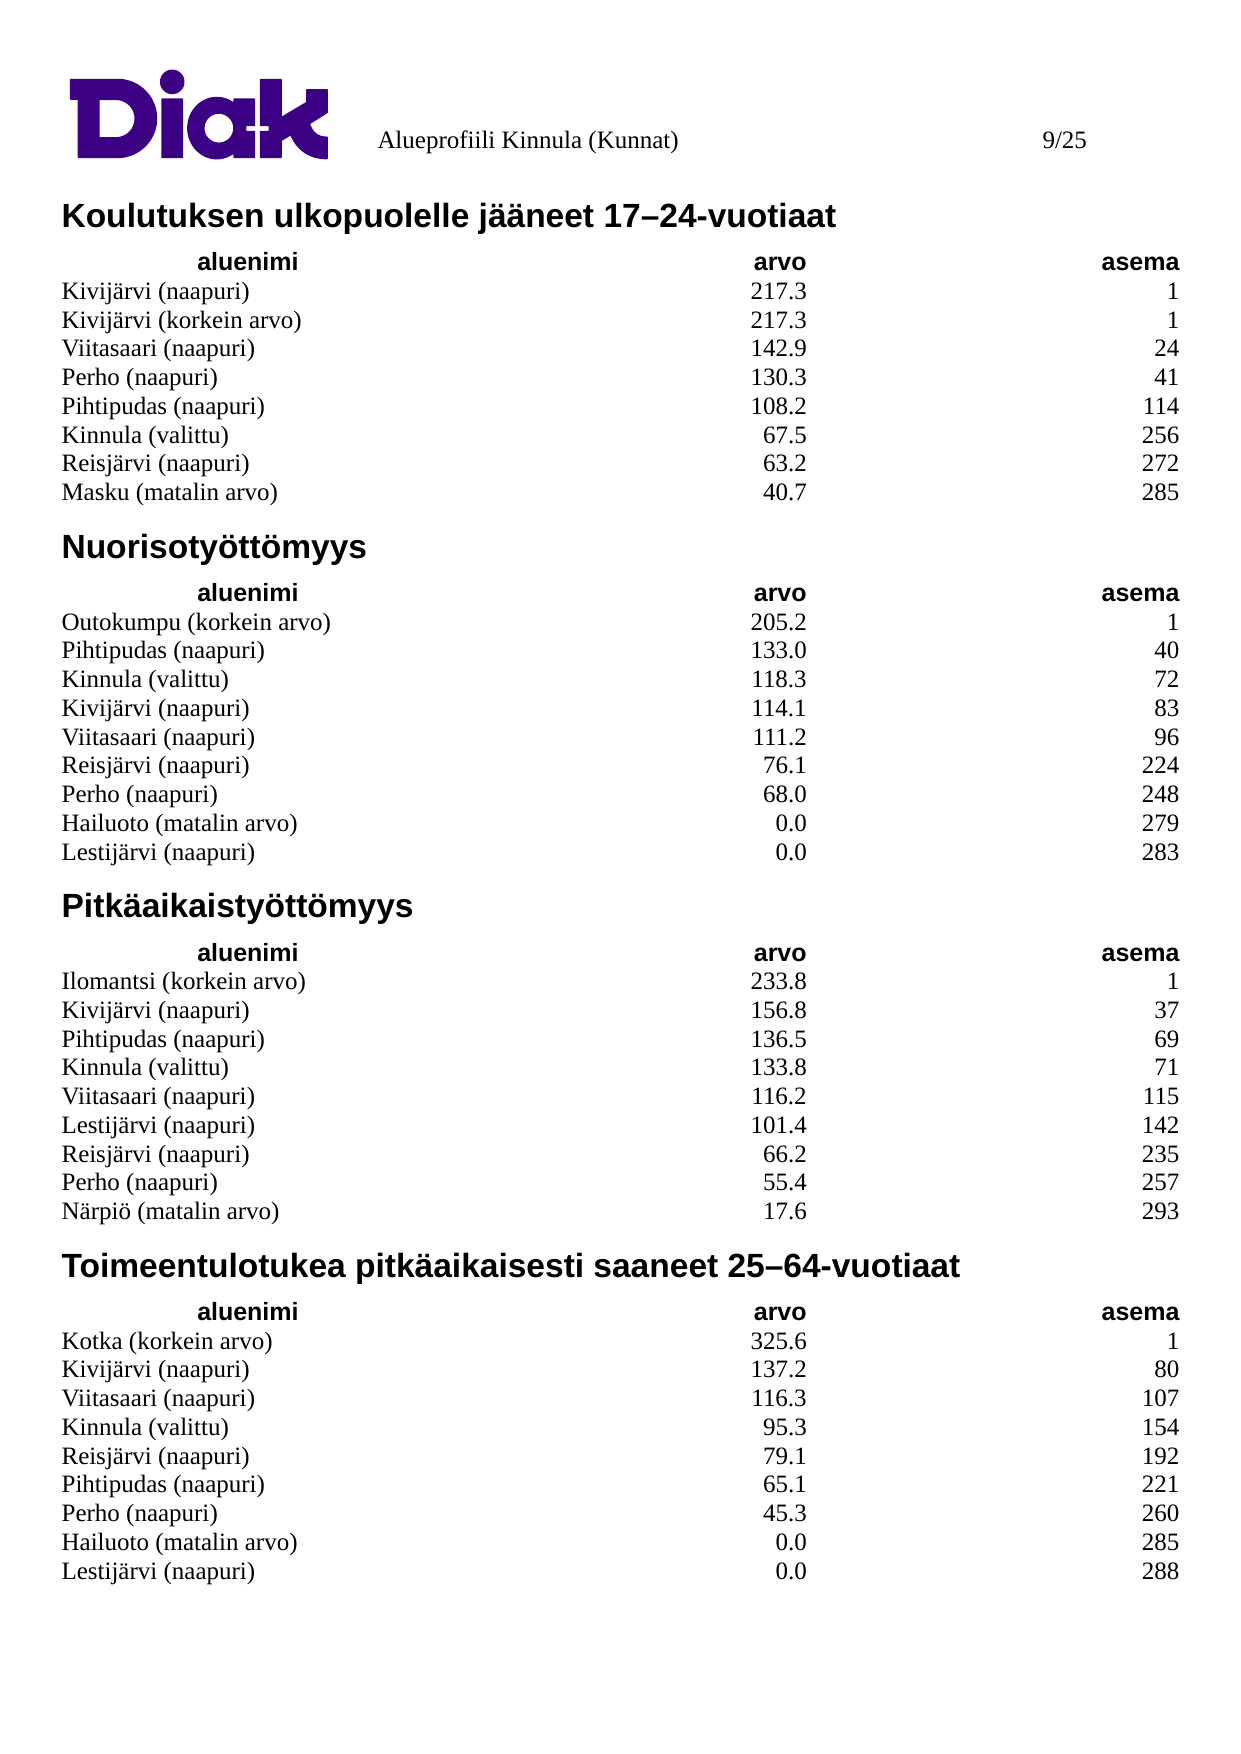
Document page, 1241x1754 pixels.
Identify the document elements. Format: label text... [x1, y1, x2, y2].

table_cell 156.8 [434, 995, 806, 1024]
table_cell 192 [806, 1441, 1179, 1469]
table_cell 69 [806, 1024, 1179, 1052]
table_cell Pihtipudas (naapuri) [61, 636, 434, 664]
table_cell Kivijärvi (korkein arvo) [61, 305, 434, 333]
table_cell 24 [806, 334, 1179, 362]
table_header aluenimi [61, 247, 434, 276]
table_header asema [806, 938, 1179, 966]
table_cell 83 [806, 693, 1179, 722]
table_header aluenimi [61, 578, 434, 607]
table_cell 154 [806, 1412, 1179, 1441]
table_cell 1 [806, 276, 1179, 305]
table_cell 283 [806, 837, 1179, 866]
table_cell 1 [806, 1326, 1179, 1354]
table_cell 1 [806, 607, 1179, 636]
table_cell Kinnula (valittu) [61, 1412, 434, 1441]
table_cell 114 [806, 391, 1179, 420]
table_cell Kivijärvi (naapuri) [61, 276, 434, 305]
table_cell Hailuoto (matalin arvo) [61, 808, 434, 837]
table_cell Lestijärvi (naapuri) [61, 1556, 434, 1584]
table_cell 142 [806, 1110, 1179, 1139]
table_cell 257 [806, 1168, 1179, 1196]
table_cell 37 [806, 995, 1179, 1024]
table_cell Kinnula (valittu) [61, 664, 434, 693]
table_cell 325.6 [434, 1326, 806, 1354]
table_cell 108.2 [434, 391, 806, 420]
table_cell 40 [806, 636, 1179, 664]
table_cell Reisjärvi (naapuri) [61, 1441, 434, 1469]
table_cell 221 [806, 1470, 1179, 1498]
table_cell 40.7 [434, 477, 806, 506]
table_cell 217.3 [434, 276, 806, 305]
table_cell Reisjärvi (naapuri) [61, 751, 434, 779]
table_cell 72 [806, 664, 1179, 693]
table_cell 137.2 [434, 1355, 806, 1383]
table_cell 293 [806, 1196, 1179, 1225]
table_cell 101.4 [434, 1110, 806, 1139]
table_cell Perho (naapuri) [61, 1498, 434, 1527]
table_cell 0.0 [434, 808, 806, 837]
table_cell 67.5 [434, 420, 806, 448]
table_cell 118.3 [434, 664, 806, 693]
table_cell 272 [806, 449, 1179, 477]
table_cell 133.8 [434, 1053, 806, 1081]
table_cell Perho (naapuri) [61, 1168, 434, 1196]
table_cell 136.5 [434, 1024, 806, 1052]
table_cell Perho (naapuri) [61, 779, 434, 808]
table_cell 248 [806, 779, 1179, 808]
table_cell Kivijärvi (naapuri) [61, 1355, 434, 1383]
table_cell 68.0 [434, 779, 806, 808]
table_cell 1 [806, 305, 1179, 333]
table_cell 0.0 [434, 1556, 806, 1584]
table_cell 96 [806, 722, 1179, 751]
table_cell 79.1 [434, 1441, 806, 1469]
table_header arvo [434, 578, 806, 607]
table_cell 95.3 [434, 1412, 806, 1441]
table_cell 45.3 [434, 1498, 806, 1527]
table_cell 130.3 [434, 362, 806, 391]
table_header asema [806, 1297, 1179, 1326]
table_cell 41 [806, 362, 1179, 391]
table_cell Lestijärvi (naapuri) [61, 837, 434, 866]
table_cell Närpiö (matalin arvo) [61, 1196, 434, 1225]
table_cell 224 [806, 751, 1179, 779]
table_cell 1 [806, 966, 1179, 995]
table_cell 233.8 [434, 966, 806, 995]
table_cell 80 [806, 1355, 1179, 1383]
subtitle Koulutuksen ulkopuolelle jääneet 17–24-vuotiaat [61, 196, 1179, 235]
table_cell Kotka (korkein arvo) [61, 1326, 434, 1354]
table_cell 205.2 [434, 607, 806, 636]
table_cell 256 [806, 420, 1179, 448]
table_cell 133.0 [434, 636, 806, 664]
table_cell Kinnula (valittu) [61, 1053, 434, 1081]
table_cell 111.2 [434, 722, 806, 751]
table_cell Hailuoto (matalin arvo) [61, 1527, 434, 1556]
subtitle Toimeentulotukea pitkäaikaisesti saaneet 25–64-vuotiaat [61, 1246, 1179, 1284]
table_cell Masku (matalin arvo) [61, 477, 434, 506]
table_cell 288 [806, 1556, 1179, 1584]
table_cell 0.0 [434, 1527, 806, 1556]
table_cell 116.2 [434, 1081, 806, 1110]
table_cell Ilomantsi (korkein arvo) [61, 966, 434, 995]
table_cell 66.2 [434, 1139, 806, 1167]
table_cell Pihtipudas (naapuri) [61, 391, 434, 420]
table_header arvo [434, 247, 806, 276]
table_cell Viitasaari (naapuri) [61, 722, 434, 751]
subtitle Pitkäaikaistyöttömyys [61, 886, 1179, 925]
table_cell Kivijärvi (naapuri) [61, 693, 434, 722]
table_cell 55.4 [434, 1168, 806, 1196]
table_cell 17.6 [434, 1196, 806, 1225]
table_cell 285 [806, 477, 1179, 506]
table_header asema [806, 578, 1179, 607]
table_cell 235 [806, 1139, 1179, 1167]
table_cell 71 [806, 1053, 1179, 1081]
table_cell Viitasaari (naapuri) [61, 1383, 434, 1412]
subtitle Nuorisotyöttömyys [61, 527, 1179, 566]
table_header arvo [434, 938, 806, 966]
table_header asema [806, 247, 1179, 276]
table_cell Lestijärvi (naapuri) [61, 1110, 434, 1139]
table_cell Perho (naapuri) [61, 362, 434, 391]
table_cell 65.1 [434, 1470, 806, 1498]
table_cell 107 [806, 1383, 1179, 1412]
table_cell 285 [806, 1527, 1179, 1556]
table_cell 115 [806, 1081, 1179, 1110]
table_cell 63.2 [434, 449, 806, 477]
table_header arvo [434, 1297, 806, 1326]
table_cell Reisjärvi (naapuri) [61, 449, 434, 477]
table_cell Viitasaari (naapuri) [61, 334, 434, 362]
table_cell 142.9 [434, 334, 806, 362]
table_cell Outokumpu (korkein arvo) [61, 607, 434, 636]
table_cell 217.3 [434, 305, 806, 333]
table_cell Kivijärvi (naapuri) [61, 995, 434, 1024]
table_cell 114.1 [434, 693, 806, 722]
table_cell Kinnula (valittu) [61, 420, 434, 448]
table_cell 279 [806, 808, 1179, 837]
table_cell 76.1 [434, 751, 806, 779]
table_cell 260 [806, 1498, 1179, 1527]
table_cell Viitasaari (naapuri) [61, 1081, 434, 1110]
table_header aluenimi [61, 1297, 434, 1326]
table_cell Pihtipudas (naapuri) [61, 1024, 434, 1052]
table_cell Pihtipudas (naapuri) [61, 1470, 434, 1498]
table_cell 0.0 [434, 837, 806, 866]
table_header aluenimi [61, 938, 434, 966]
table_cell 116.3 [434, 1383, 806, 1412]
table_cell Reisjärvi (naapuri) [61, 1139, 434, 1167]
